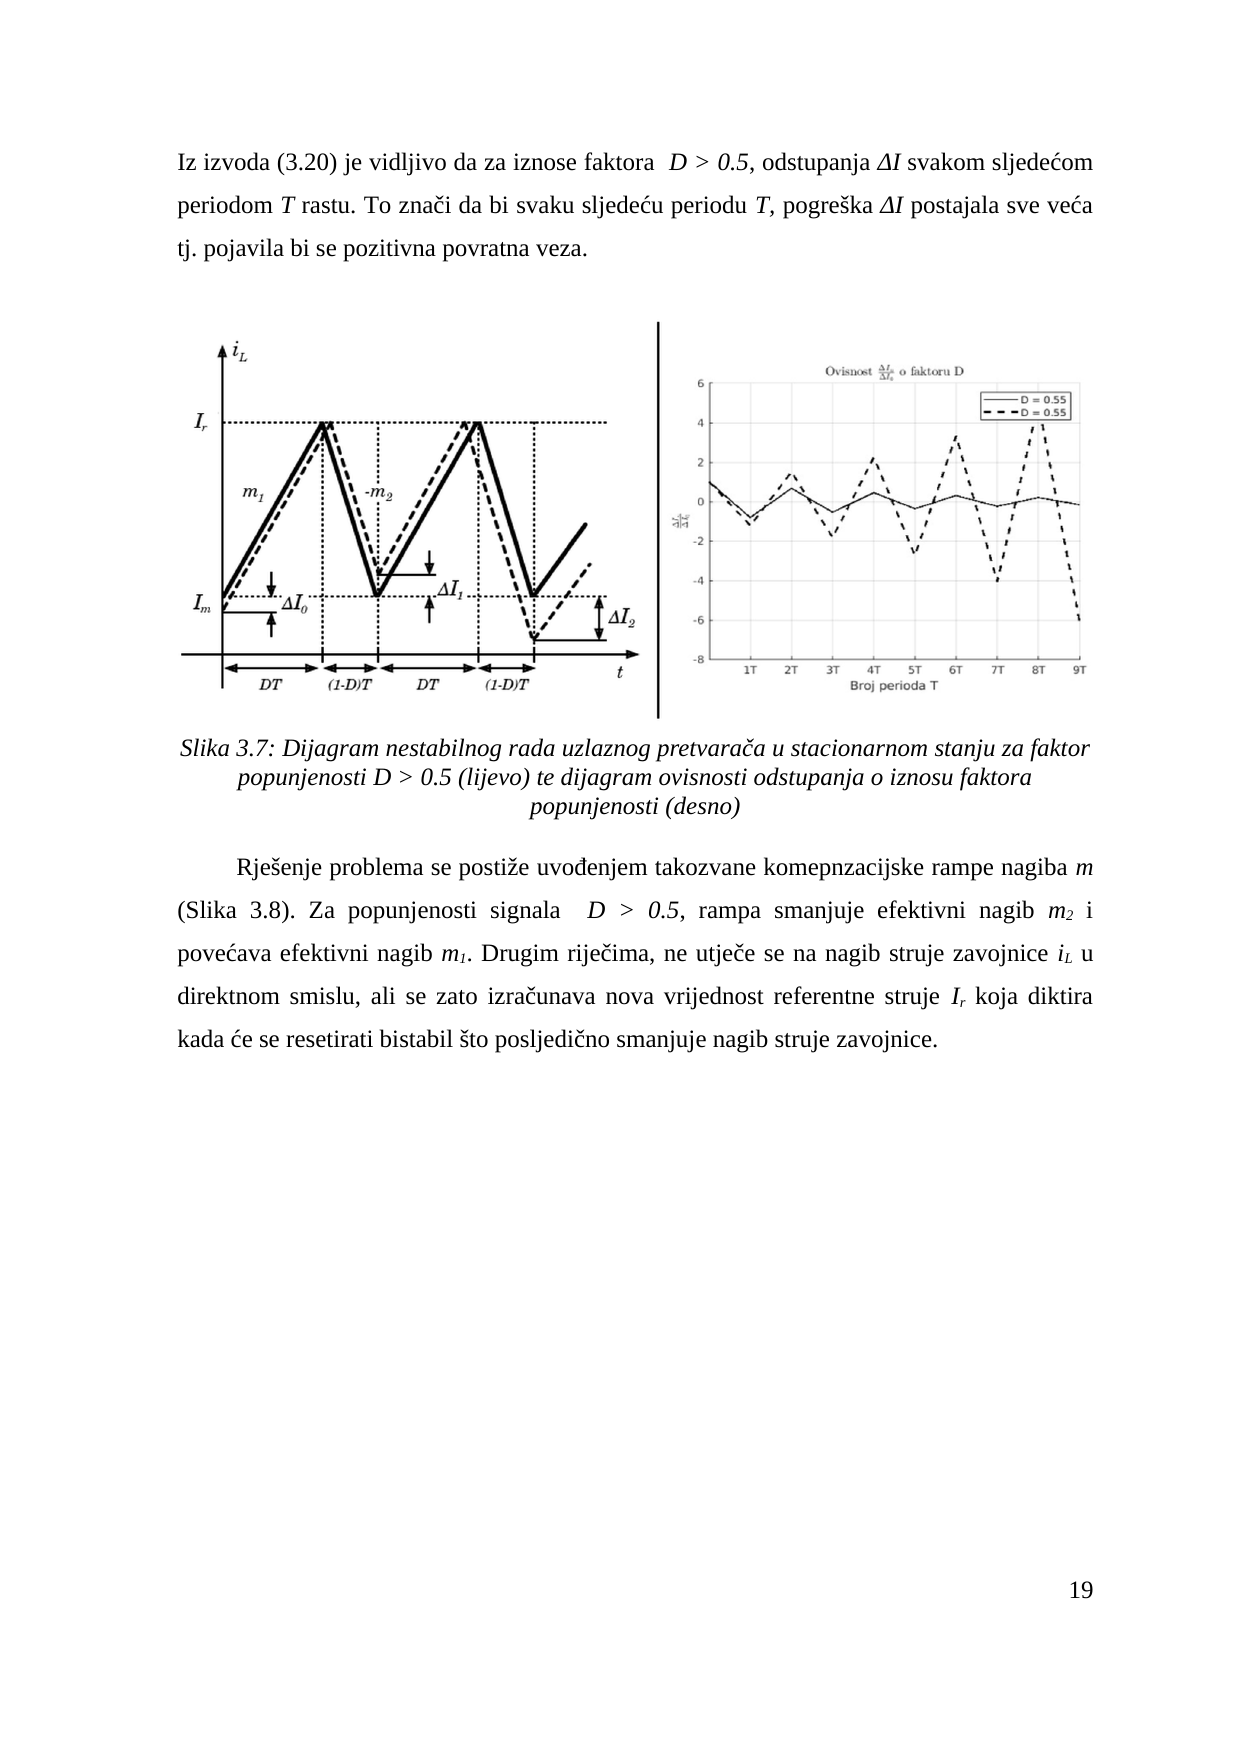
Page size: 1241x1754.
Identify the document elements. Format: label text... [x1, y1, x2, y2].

text Iz izvoda (3.20) je vidljivo da za iznose faktora D > 0.5, odstupanja ΔI svakom sljedećom periodom T rastu. To znači da bi svaku sljedeću periodu T, pogreška ΔI postajala sve veća tj. pojavila bi se pozitivna povratna veza. [177, 147, 1093, 262]
text Slika 3.7: Dijagram nestabilnog rada uzlaznog pretvarača u stacionarnom stanju za faktor popunjenosti D > 0.5 (lijevo) te dijagram ovisnosti odstupanja o iznosu faktora popunjenosti (desno) [177, 734, 1093, 819]
picture [177, 307, 1093, 734]
text Rješenje problema se postiže uvođenjem takozvane komepnzacijske rampe nagiba m (Slika 3.8). Za popunjenosti signala D > 0.5, rampa smanjuje efektivni nagib m2 i povećava efektivni nagib m1. Drugim riječima, ne utječe se na nagib struje zavojnice iL u direktnom smislu, ali se zato izračunava nova vrijednost referentne struje Ir koja diktira kada će se resetirati bistabil što posljedično smanjuje nagib struje zavojnice. [177, 852, 1093, 1053]
